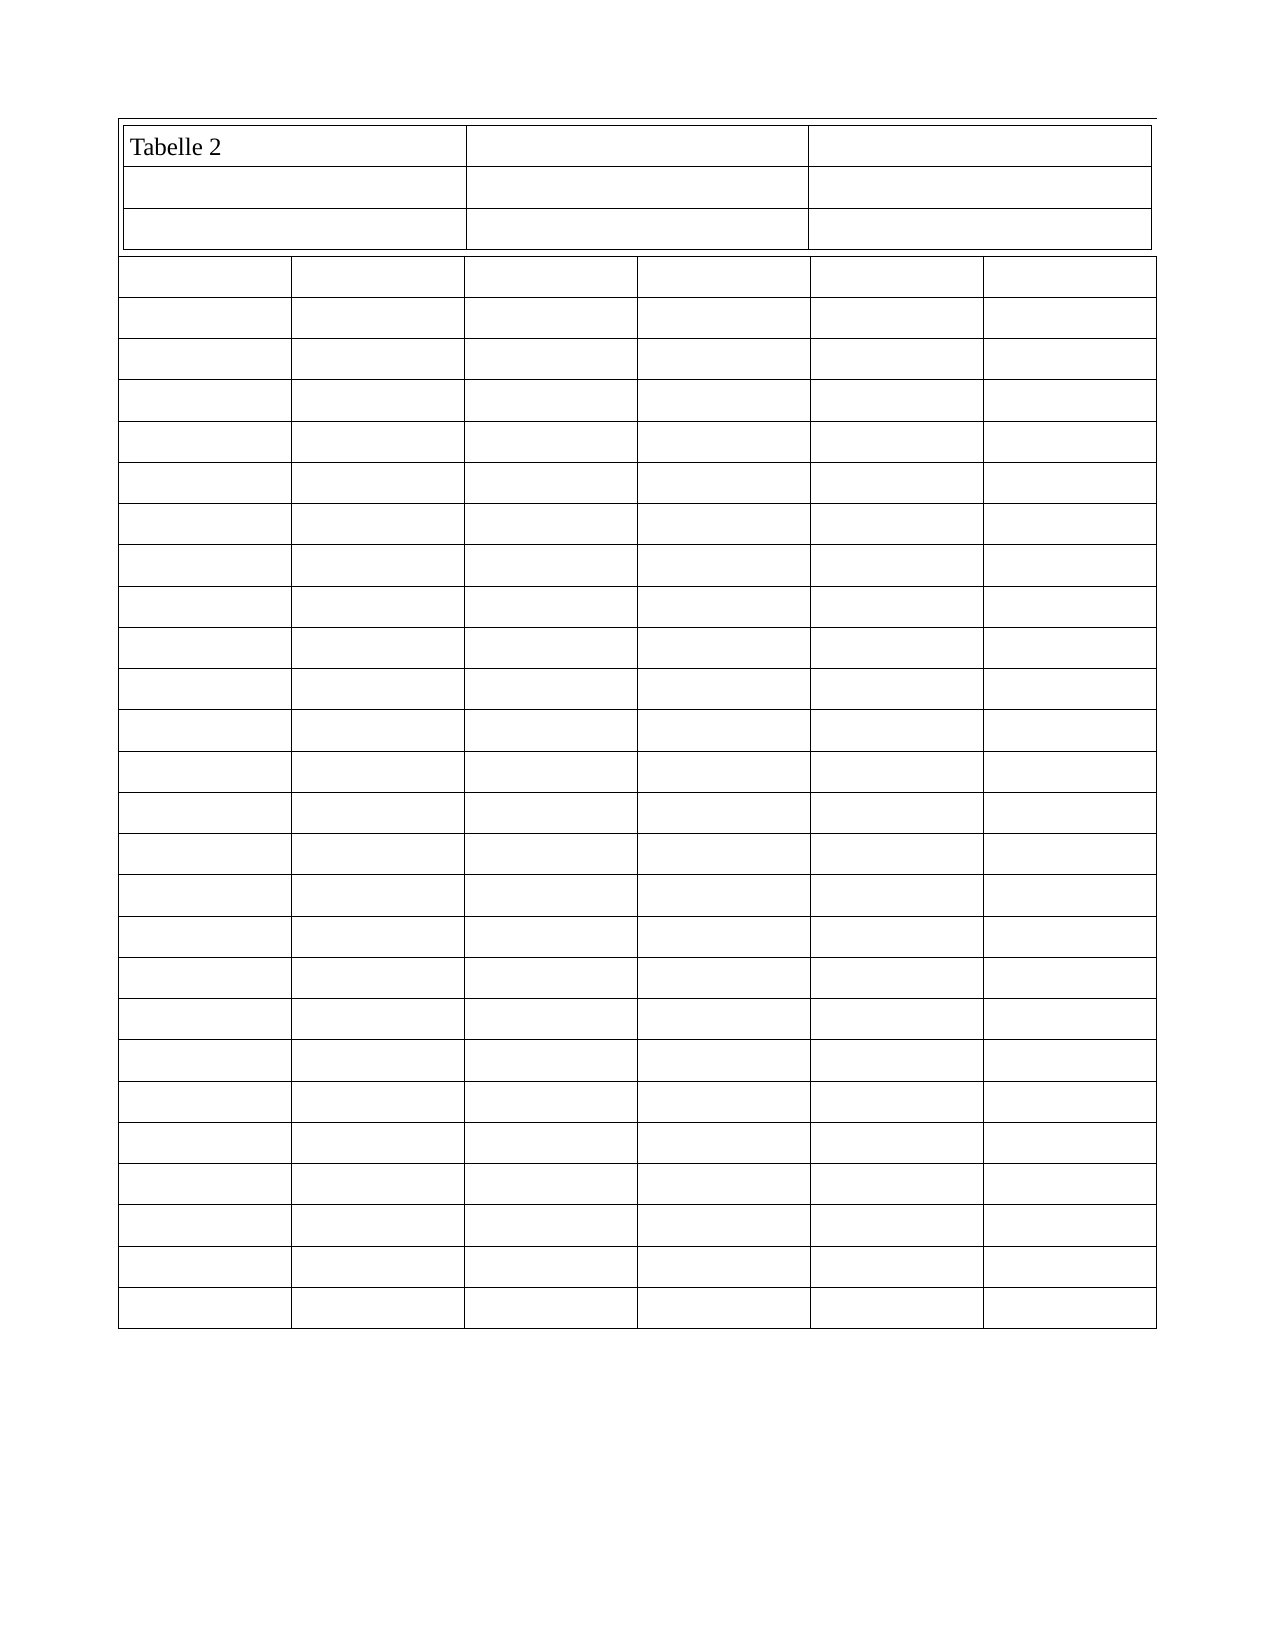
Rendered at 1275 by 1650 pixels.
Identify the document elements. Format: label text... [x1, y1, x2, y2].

table_cell [465, 917, 637, 957]
table_cell [292, 1205, 464, 1246]
table_cell [465, 587, 637, 627]
table_cell [984, 463, 1156, 503]
table_cell [638, 545, 810, 586]
table_cell [292, 1123, 464, 1163]
table_cell [119, 628, 291, 668]
table_cell [811, 257, 983, 297]
table_cell [119, 999, 291, 1039]
table_cell [811, 752, 983, 792]
table_cell [984, 1123, 1156, 1163]
table_cell [638, 628, 810, 668]
table_cell [984, 752, 1156, 792]
table_cell [811, 875, 983, 916]
table_cell [638, 917, 810, 957]
table_cell [638, 463, 810, 503]
table_cell [811, 1205, 983, 1246]
table_cell [465, 793, 637, 833]
table_cell [638, 380, 810, 421]
table_cell [465, 669, 637, 709]
table_cell [809, 167, 1151, 207]
table_cell [465, 463, 637, 503]
table_cell [811, 1164, 983, 1204]
table_cell [638, 257, 810, 297]
table_cell [119, 793, 291, 833]
table_cell [811, 834, 983, 874]
table_header [809, 126, 1151, 166]
table_cell [292, 875, 464, 916]
table_cell [119, 298, 291, 338]
table_cell [809, 209, 1151, 249]
table_cell [984, 669, 1156, 709]
table_cell [119, 1082, 291, 1122]
table_cell [638, 752, 810, 792]
table_cell [638, 834, 810, 874]
table_cell [292, 339, 464, 379]
table_cell [119, 875, 291, 916]
table_cell [984, 380, 1156, 421]
table_cell [984, 422, 1156, 462]
table_cell [292, 1247, 464, 1287]
table_cell [124, 209, 466, 249]
table_cell [984, 298, 1156, 338]
table_cell [984, 1288, 1156, 1328]
table_cell [119, 119, 1157, 256]
table_cell [119, 504, 291, 544]
table_cell [465, 298, 637, 338]
table_cell [465, 1164, 637, 1204]
table_cell [638, 1205, 810, 1246]
table_cell [811, 1288, 983, 1328]
table_cell [811, 380, 983, 421]
table_cell [638, 999, 810, 1039]
table_cell [638, 710, 810, 751]
table_cell [465, 710, 637, 751]
table_cell [292, 793, 464, 833]
table_cell [811, 1123, 983, 1163]
table_cell [638, 587, 810, 627]
table_cell [984, 834, 1156, 874]
table_cell [811, 1247, 983, 1287]
table_cell [292, 628, 464, 668]
table_cell [984, 545, 1156, 586]
table_cell [292, 917, 464, 957]
table_cell [811, 545, 983, 586]
table_cell [984, 1082, 1156, 1122]
table_cell [811, 1040, 983, 1081]
table_cell [465, 504, 637, 544]
table_cell [811, 628, 983, 668]
table_cell [292, 380, 464, 421]
table_cell [465, 752, 637, 792]
table_cell [638, 875, 810, 916]
table_cell [465, 1082, 637, 1122]
table_cell [811, 999, 983, 1039]
table_cell [638, 1164, 810, 1204]
table_cell [984, 958, 1156, 998]
table_cell [984, 339, 1156, 379]
table_cell [984, 1205, 1156, 1246]
table_cell [119, 339, 291, 379]
table_cell [465, 380, 637, 421]
table_cell [465, 875, 637, 916]
table_cell [119, 834, 291, 874]
table_cell [638, 669, 810, 709]
table_cell [984, 793, 1156, 833]
table_cell [467, 167, 808, 207]
table_cell [638, 422, 810, 462]
table_cell [811, 917, 983, 957]
table_cell [119, 545, 291, 586]
table_header [467, 126, 808, 166]
table_cell [984, 587, 1156, 627]
table_cell [124, 167, 466, 207]
table_cell [292, 298, 464, 338]
table_cell [292, 1164, 464, 1204]
table_cell [811, 298, 983, 338]
table_cell [292, 545, 464, 586]
table_cell [811, 587, 983, 627]
table_cell [119, 669, 291, 709]
table_cell [811, 710, 983, 751]
table_cell [292, 1040, 464, 1081]
table_cell [465, 1247, 637, 1287]
table_cell [292, 710, 464, 751]
table_cell [638, 339, 810, 379]
table_cell [119, 380, 291, 421]
table_cell [984, 504, 1156, 544]
table_cell [638, 1123, 810, 1163]
table_header Tabelle 2 [124, 126, 466, 166]
table_cell [467, 209, 808, 249]
table_cell [292, 422, 464, 462]
table_cell [465, 1288, 637, 1328]
table_cell [465, 422, 637, 462]
table_cell [638, 298, 810, 338]
table_cell [984, 875, 1156, 916]
table_cell [292, 669, 464, 709]
table_cell [292, 587, 464, 627]
table_cell [465, 1040, 637, 1081]
table_cell [811, 958, 983, 998]
table_cell [465, 628, 637, 668]
table_cell [984, 628, 1156, 668]
table_cell [638, 1082, 810, 1122]
table_cell [292, 1288, 464, 1328]
table_cell [292, 752, 464, 792]
table_cell [292, 463, 464, 503]
table_cell [119, 1164, 291, 1204]
table_cell [292, 504, 464, 544]
table_cell [811, 504, 983, 544]
table_cell [292, 257, 464, 297]
table_cell [465, 834, 637, 874]
table_cell [119, 587, 291, 627]
table_cell [465, 958, 637, 998]
table_cell [811, 669, 983, 709]
table_cell [292, 999, 464, 1039]
table_cell [984, 1164, 1156, 1204]
table_cell [638, 793, 810, 833]
table_cell [292, 834, 464, 874]
table_cell [984, 257, 1156, 297]
table_cell [984, 1040, 1156, 1081]
table_cell [811, 463, 983, 503]
table_cell [984, 710, 1156, 751]
table_cell [465, 257, 637, 297]
table_cell [292, 1082, 464, 1122]
table_cell [119, 1040, 291, 1081]
table_cell [119, 1288, 291, 1328]
table_cell [638, 1288, 810, 1328]
table_cell [465, 339, 637, 379]
table_cell [119, 710, 291, 751]
table_cell [638, 1040, 810, 1081]
table_cell [119, 1247, 291, 1287]
table_cell [984, 999, 1156, 1039]
table_cell [465, 545, 637, 586]
table_cell [119, 1123, 291, 1163]
table_cell [638, 504, 810, 544]
table_cell [119, 1205, 291, 1246]
table_cell [811, 339, 983, 379]
table_cell [292, 958, 464, 998]
table_cell [465, 1205, 637, 1246]
table_cell [638, 958, 810, 998]
table_cell [984, 917, 1156, 957]
table_cell [119, 752, 291, 792]
table_cell [465, 999, 637, 1039]
table_cell [119, 463, 291, 503]
table_cell [811, 793, 983, 833]
table_cell [638, 1247, 810, 1287]
table_cell [984, 1247, 1156, 1287]
table_cell [119, 958, 291, 998]
table_cell [465, 1123, 637, 1163]
table_cell [119, 422, 291, 462]
table_cell [119, 257, 291, 297]
table_cell [119, 917, 291, 957]
table_cell [811, 1082, 983, 1122]
table_cell [811, 422, 983, 462]
